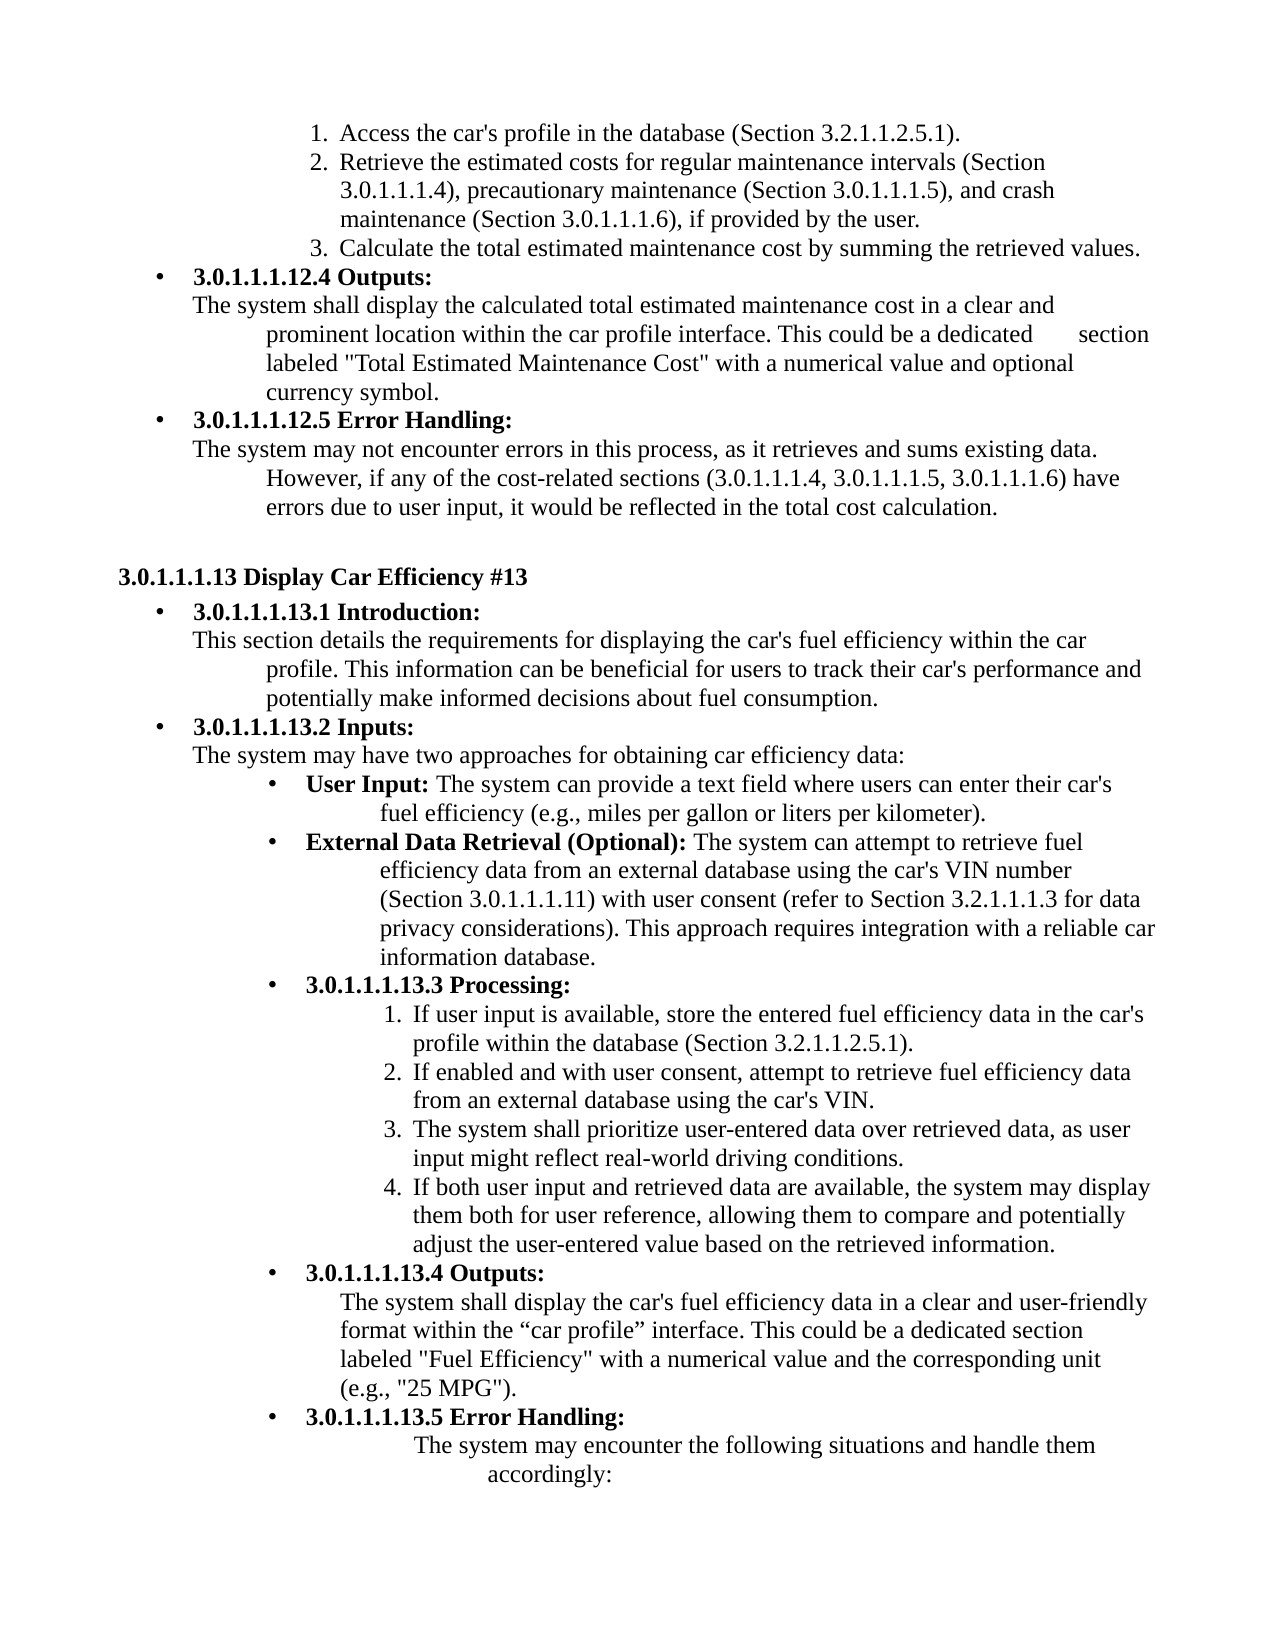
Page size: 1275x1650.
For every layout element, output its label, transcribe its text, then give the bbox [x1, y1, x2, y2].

list If enabled and with user consent, attempt to retrieve fuel efficiency data from an external database using the car's VIN. [383, 1057, 1157, 1114]
text The system shall display the car's fuel efficiency data in a clear and user-friendly format within the “car profile” interface. This could be a dedicated section labeled "Fuel Efficiency" with a numerical value and the corresponding unit (e.g., "25 MPG"). [340, 1287, 1157, 1402]
list User Input: The system can provide a text field where users can enter their car's fuel efficiency (e.g., miles per gallon or liters per kilometer). [268, 769, 1157, 827]
list 3.0.1.1.1.12.5 Error Handling: [156, 406, 1157, 434]
text The system shall display the calculated total estimated maintenance cost in a clear and prominent location within the car profile interface. This could be a dedicated section labeled "Total Estimated Maintenance Cost" with a numerical value and optional currency symbol. [192, 291, 1157, 406]
list Access the car's profile in the database (Section 3.2.1.1.2.5.1). [309, 118, 1157, 147]
list 3.0.1.1.1.13.1 Introduction: [156, 597, 1157, 626]
list If user input is available, store the entered fuel efficiency data in the car's profile within the database (Section 3.2.1.1.2.5.1). [383, 999, 1157, 1057]
list 3.0.1.1.1.13.2 Inputs: [156, 712, 1157, 741]
list 3.0.1.1.1.13.4 Outputs: [268, 1258, 1157, 1287]
text The system may have two approaches for obtaining car efficiency data: [192, 741, 1157, 769]
text The system may not encounter errors in this process, as it retrieves and sums existing data. However, if any of the cost-related sections (3.0.1.1.1.4, 3.0.1.1.1.5, 3.0.1.1.1.6) have errors due to user input, it would be reflected in the total cost calculation. [192, 434, 1157, 521]
list Calculate the total estimated maintenance cost by summing the retrieved values. [309, 233, 1157, 262]
text This section details the requirements for displaying the car's fuel efficiency within the car profile. This information can be beneficial for users to track their car's performance and potentially make informed decisions about fuel consumption. [192, 626, 1157, 712]
subtitle 3.0.1.1.1.13 Display Car Efficiency #13 [118, 562, 1157, 591]
list If both user input and retrieved data are available, the system may display them both for user reference, allowing them to compare and potentially adjust the user-entered value based on the retrieved information. [383, 1172, 1157, 1258]
list Retrieve the estimated costs for regular maintenance intervals (Section 3.0.1.1.1.4), precautionary maintenance (Section 3.0.1.1.1.5), and crash maintenance (Section 3.0.1.1.1.6), if provided by the user. [309, 147, 1157, 233]
text The system may encounter the following situations and handle them accordingly: [118, 1431, 1157, 1488]
list 3.0.1.1.1.12.4 Outputs: [156, 262, 1157, 291]
list 3.0.1.1.1.13.3 Processing: [268, 971, 1157, 999]
list 3.0.1.1.1.13.5 Error Handling: [268, 1402, 1157, 1431]
list External Data Retrieval (Optional): The system can attempt to retrieve fuel efficiency data from an external database using the car's VIN number (Section 3.0.1.1.1.11) with user consent (refer to Section 3.2.1.1.1.3 for data privacy considerations). This approach requires integration with a reliable car information database. [268, 827, 1157, 971]
list The system shall prioritize user-entered data over retrieved data, as user input might reflect real-world driving conditions. [383, 1114, 1157, 1172]
